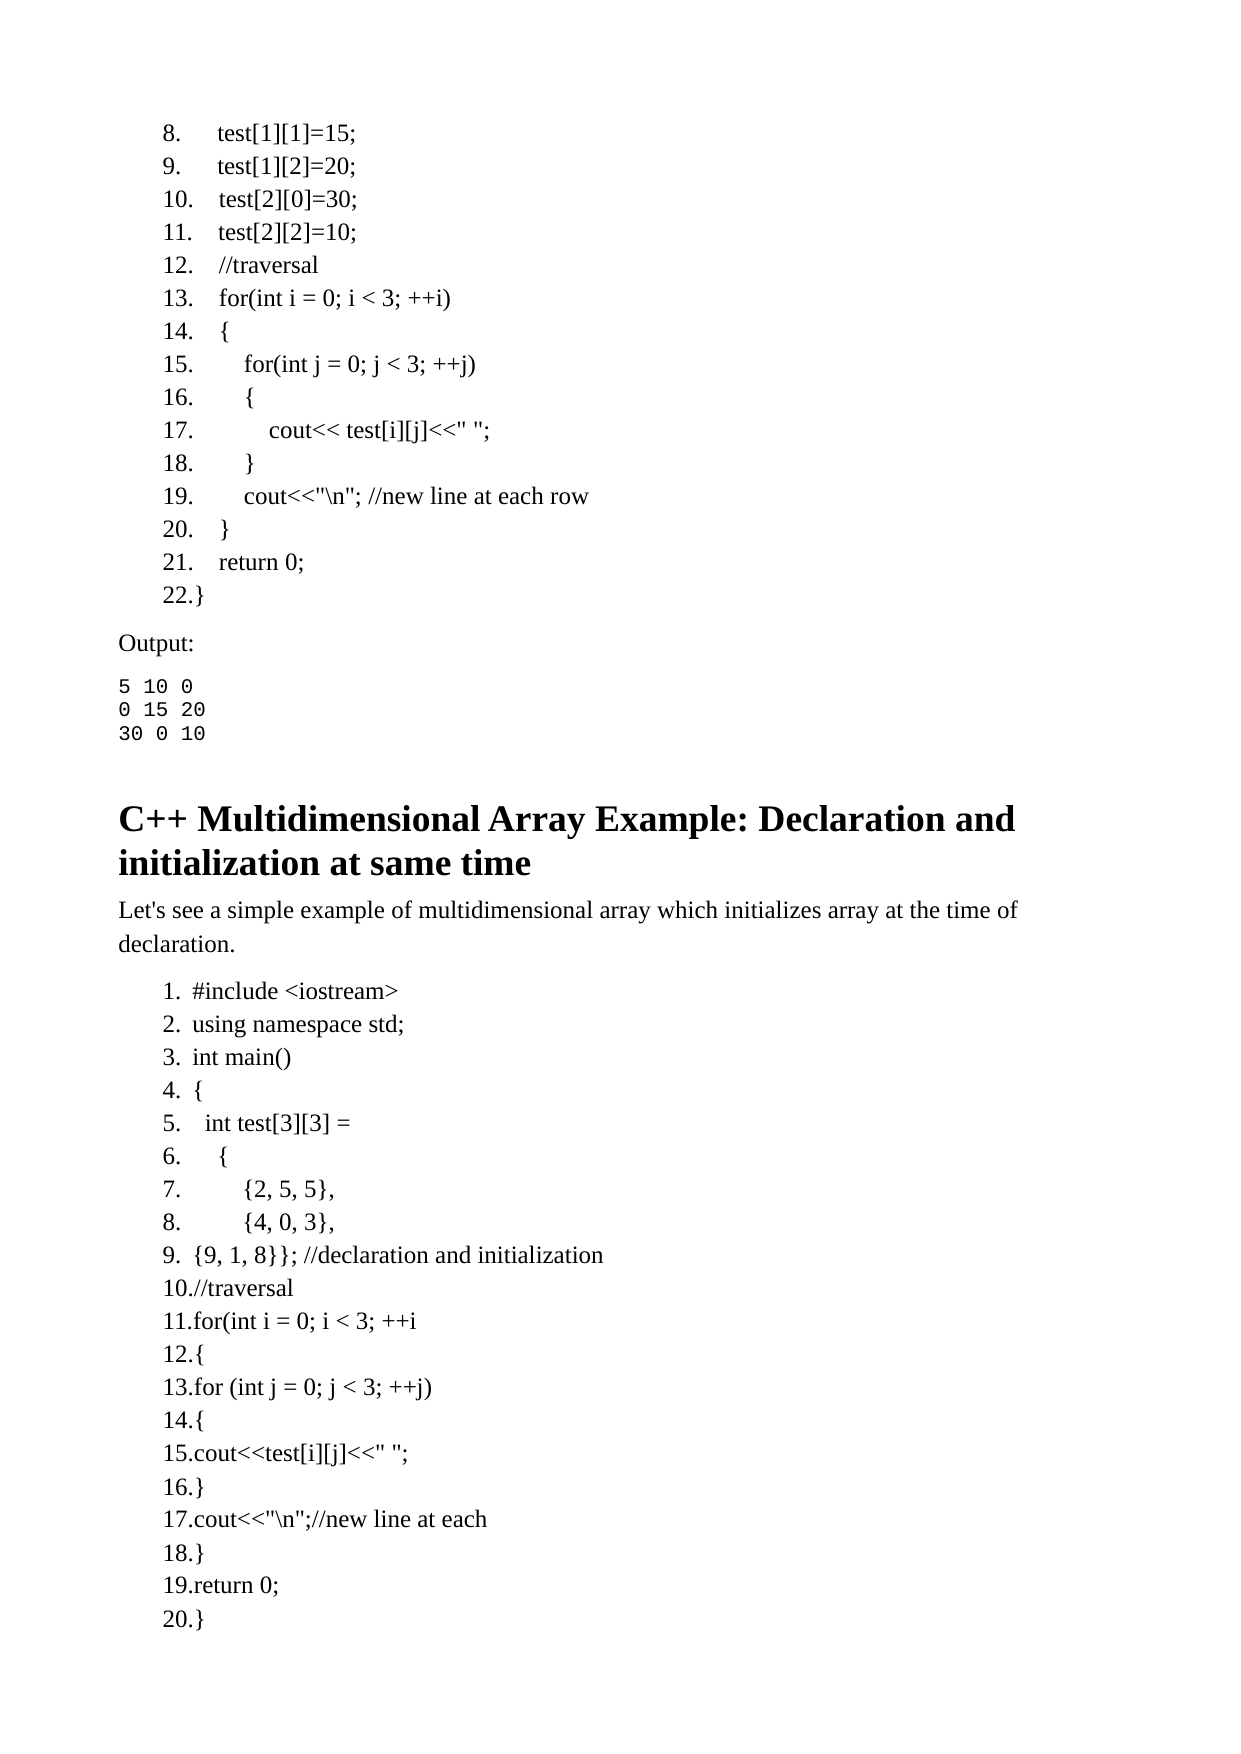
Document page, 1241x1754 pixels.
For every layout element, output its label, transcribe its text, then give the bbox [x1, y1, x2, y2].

list //traversal [162, 250, 1122, 279]
list test[1][1]=15; [162, 118, 1122, 147]
list return 0; [162, 1571, 1122, 1599]
list test[1][2]=20; [162, 151, 1122, 180]
list cout<<"\n"; //new line at each row [162, 481, 1122, 510]
list } [162, 1472, 1122, 1500]
text Output: [118, 628, 1122, 657]
list } [162, 448, 1122, 477]
list { [162, 1075, 1122, 1104]
list using namespace std; [162, 1009, 1122, 1038]
list for(int j = 0; j < 3; ++j) [162, 349, 1122, 378]
list {9, 1, 8}}; //declaration and initialization [162, 1240, 1122, 1269]
list } [162, 1604, 1122, 1632]
list } [162, 1538, 1122, 1566]
text 0 15 20 [118, 699, 1122, 723]
list { [162, 316, 1122, 345]
text 5 10 0 [118, 676, 1122, 699]
list test[2][2]=10; [162, 217, 1122, 246]
list { [162, 1339, 1122, 1368]
list test[2][0]=30; [162, 184, 1122, 213]
list { [162, 1141, 1122, 1170]
list for(int i = 0; i < 3; ++i [162, 1306, 1122, 1335]
list { [162, 1406, 1122, 1434]
list return 0; [162, 547, 1122, 576]
text 30 0 10 [118, 723, 1122, 747]
list } [162, 580, 1122, 609]
subtitle C++ Multidimensional Array Example: Declaration and initialization at same time [118, 797, 1122, 883]
list #include <iostream> [162, 976, 1122, 1005]
list int main() [162, 1042, 1122, 1071]
list {2, 5, 5}, [162, 1174, 1122, 1203]
text Let's see a simple example of multidimensional array which initializes array at the time of declaration. [118, 896, 1122, 957]
list for (int j = 0; j < 3; ++j) [162, 1372, 1122, 1401]
list { [162, 382, 1122, 411]
list {4, 0, 3}, [162, 1207, 1122, 1236]
list int test[3][3] = [162, 1108, 1122, 1137]
list for(int i = 0; i < 3; ++i) [162, 283, 1122, 312]
list cout<< test[i][j]<<" "; [162, 415, 1122, 444]
list cout<<"\n";//new line at each [162, 1504, 1122, 1533]
list cout<<test[i][j]<<" "; [162, 1438, 1122, 1467]
list //traversal [162, 1273, 1122, 1302]
list } [162, 514, 1122, 543]
